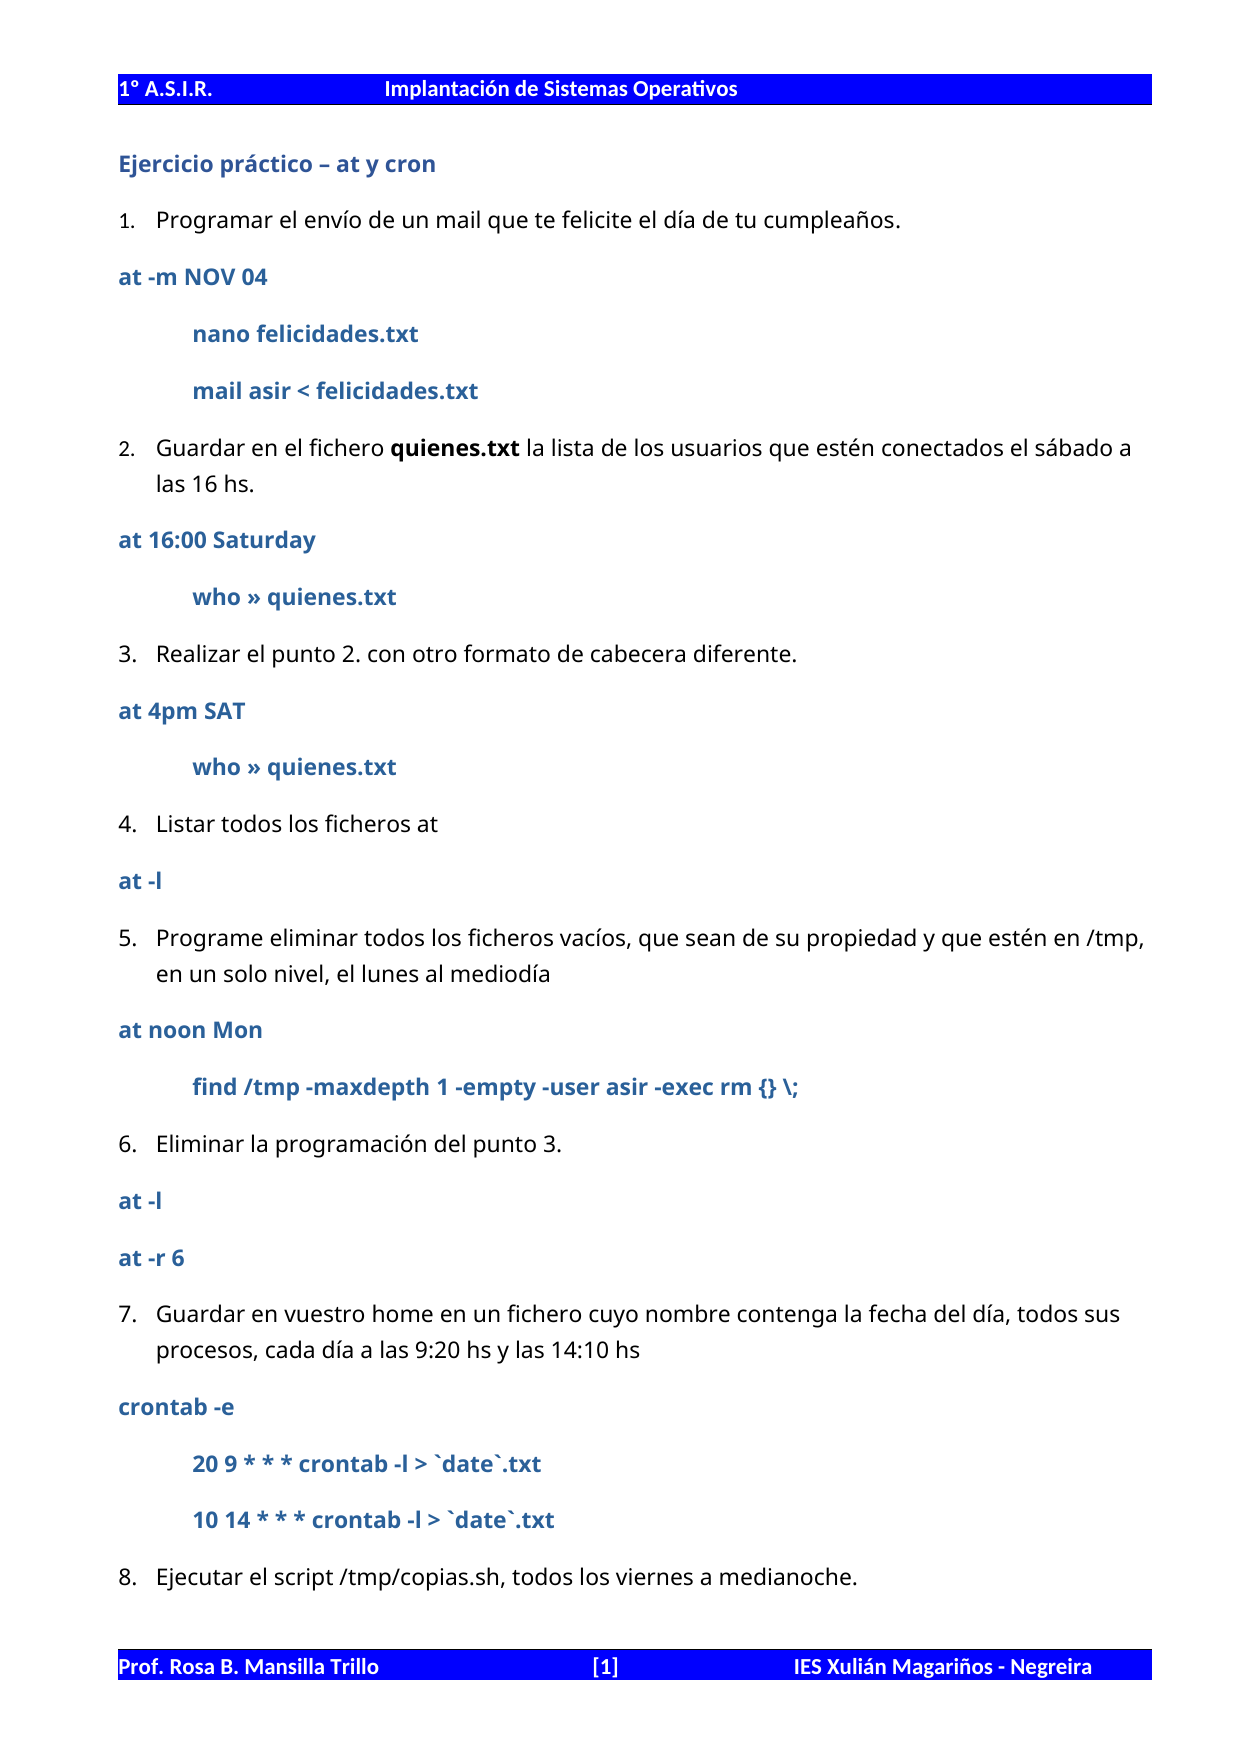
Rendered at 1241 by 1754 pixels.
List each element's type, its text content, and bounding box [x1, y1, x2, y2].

text 10 14 * * * crontab -l > `date`.txt [118, 1504, 1152, 1536]
list Guardar en vuestro home en un fichero cuyo nombre contenga la fecha del día, todos sus procesos, cada día a las 9:20 hs y las 14:10 hs [118, 1298, 1152, 1365]
text crontab -e [118, 1391, 1152, 1422]
text 20 9 * * * crontab -l > `date`.txt [118, 1448, 1152, 1479]
text Ejercicio práctico – at y cron [118, 148, 1152, 179]
list Programar el envío de un mail que te felicite el día de tu cumpleaños. [118, 204, 1152, 236]
text at 4pm SAT [118, 694, 1152, 726]
text at -l [118, 1185, 1152, 1216]
list Realizar el punto 2. con otro formato de cabecera diferente. [118, 638, 1152, 669]
text at noon Mon [118, 1014, 1152, 1046]
text nano felicidades.txt [118, 318, 1152, 349]
list Listar todos los ficheros at [118, 808, 1152, 839]
text who » quienes.txt [118, 751, 1152, 783]
list Ejecutar el script /tmp/copias.sh, todos los viernes a medianoche. [118, 1561, 1152, 1592]
text at -r 6 [118, 1241, 1152, 1273]
text at -l [118, 865, 1152, 896]
text who » quienes.txt [118, 581, 1152, 612]
text at -m NOV 04 [118, 261, 1152, 292]
text at 16:00 Saturday [118, 524, 1152, 556]
list Guardar en el fichero quienes.txt la lista de los usuarios que estén conectados el sábado a las 16 hs. [118, 432, 1152, 499]
list Programe eliminar todos los ficheros vacíos, que sean de su propiedad y que estén en /tmp, en un solo nivel, el lunes al mediodía [118, 922, 1152, 989]
list Eliminar la programación del punto 3. [118, 1128, 1152, 1159]
text find /tmp -maxdepth 1 -empty -user asir -exec rm {} \; [118, 1071, 1152, 1102]
text mail asir < felicidades.txt [118, 375, 1152, 406]
